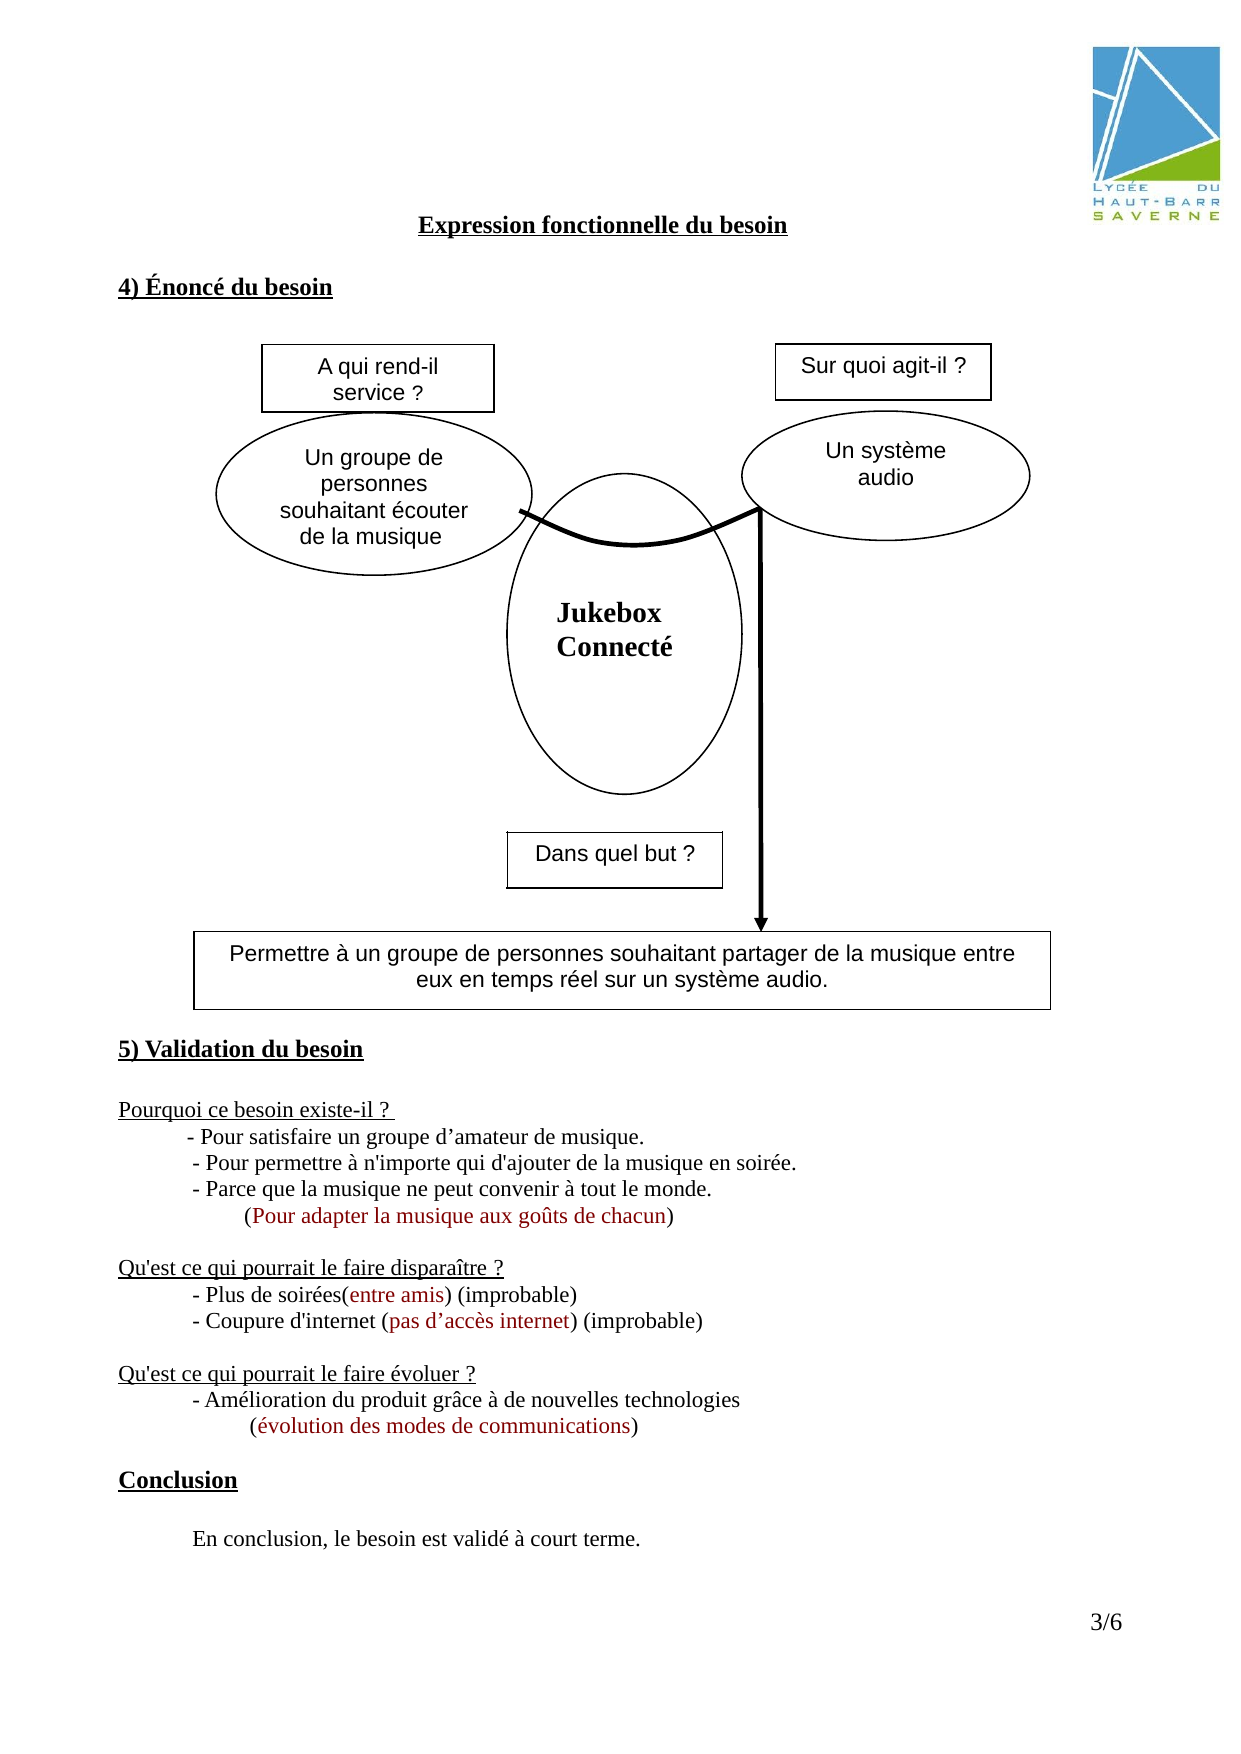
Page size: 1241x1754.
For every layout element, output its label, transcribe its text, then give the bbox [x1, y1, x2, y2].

text - Amélioration du produit grâce à de nouvelles technologies [118, 1386, 1122, 1413]
text En conclusion, le besoin est validé à court terme. [118, 1523, 1122, 1552]
text Permettre à un groupe de personnes souhaitant partager de la musique entre eux en temps réel sur un système audio. [210, 939, 1034, 992]
text - Parce que la musique ne peut convenir à tout le monde. [118, 1175, 1122, 1202]
text 5) Validation du besoin [118, 1034, 1122, 1063]
text - Pour satisfaire un groupe d’amateur de musique. [118, 1123, 1122, 1149]
text Expression fonctionnelle du besoin [118, 210, 1122, 239]
text (évolution des modes de communications) [118, 1413, 1122, 1439]
text Qu'est ce qui pourrait le faire disparaître ? [118, 1254, 1122, 1281]
picture [1087, 42, 1224, 228]
text - Plus de soirées(entre amis) (improbable) [118, 1281, 1122, 1307]
text Qu'est ce qui pourrait le faire évoluer ? [118, 1360, 1122, 1386]
text Dans quel but ? [523, 840, 707, 867]
text Pourquoi ce besoin existe-il ? [118, 1096, 1122, 1123]
text - Pour permettre à n'importe qui d'ajouter de la musique en soirée. [118, 1149, 1122, 1175]
text (Pour adapter la musique aux goûts de chacun) [118, 1202, 1122, 1228]
text - Coupure d'internet (pas d’accès internet) (improbable) [118, 1307, 1122, 1333]
text Conclusion [118, 1465, 1122, 1494]
text A qui rend-il service ? [277, 353, 478, 404]
text Sur quoi agit-il ? [791, 352, 975, 378]
text 4) Énoncé du besoin [118, 272, 1122, 301]
